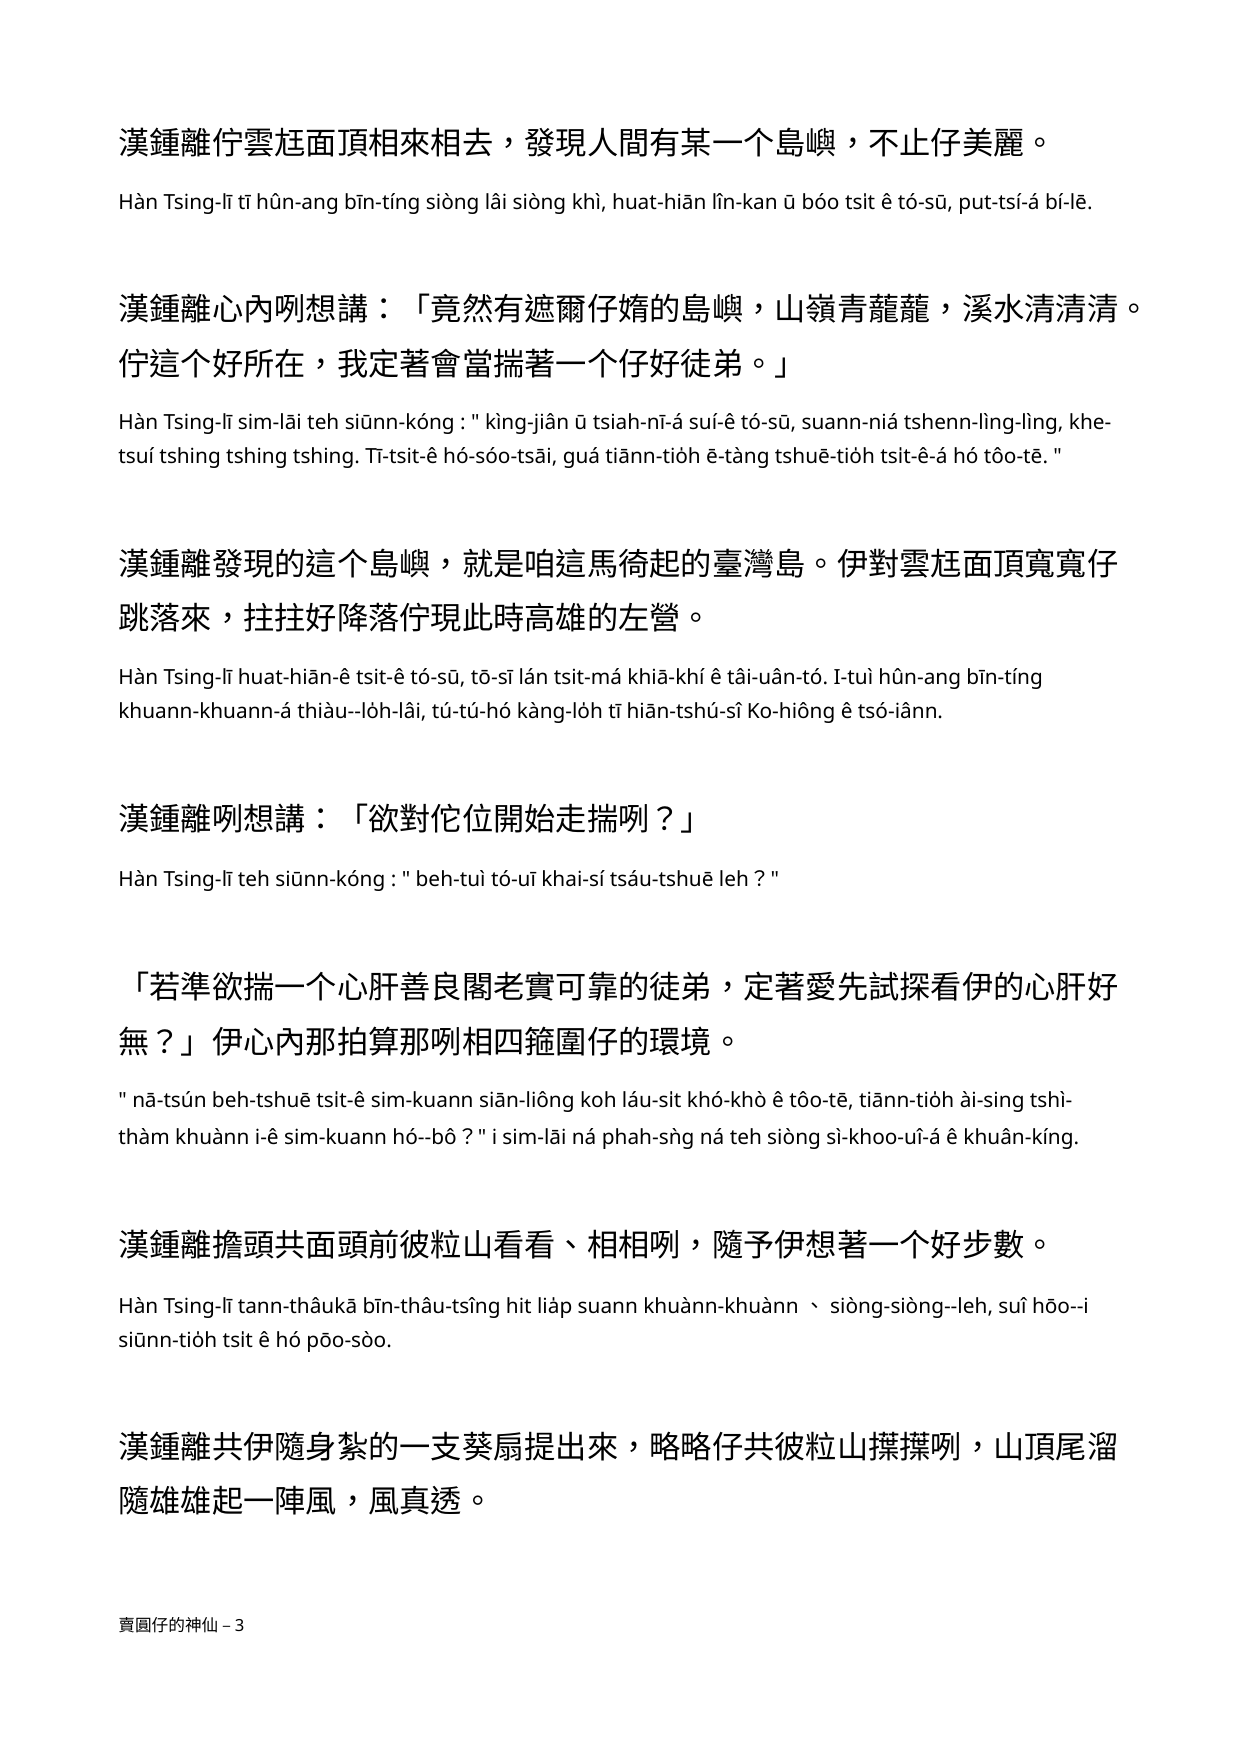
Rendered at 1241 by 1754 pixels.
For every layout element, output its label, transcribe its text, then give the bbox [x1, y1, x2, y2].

text " nā-tsún beh-tshuē tsi̍t-ê sim-kuann siān-liông koh láu-si̍t khó-khò ê tôo-tē, tiānn-tio̍h ài-sing tshì-thàm khuànn i-ê sim-kuann hó--bô？" i sim-lāi ná phah-sǹg ná teh siòng sì-khoo-uî-á ê khuân-kíng. [118, 1086, 1122, 1150]
text 漢鍾離擔頭共面頭前彼粒山看看、相相咧，隨予伊想著一个好步數。 [118, 1220, 1122, 1265]
text 漢鍾離發現的這个島嶼，就是咱這馬徛起的臺灣島。伊對雲尪面頂寬寬仔跳落來，拄拄好降落佇現此時高雄的左營。 [118, 539, 1122, 639]
text Hàn Tsing-lī sim-lāi teh siūnn-kóng : " kìng-jiân ū tsiah-nī-á suí-ê tó-sū, suann-niá tshenn-lìng-lìng, khe-tsuí tshing tshing tshing. Tī-tsit-ê hó-sóo-tsāi, guá tiānn-tio̍h ē-tàng tshuē-tio̍h tsi̍t-ê-á hó tôo-tē. " [118, 407, 1122, 470]
text 漢鍾離共伊隨身紮的一支葵扇提出來，略略仔共彼粒山擛擛咧，山頂尾溜隨雄雄起一陣風，風真透。 [118, 1422, 1122, 1522]
text 漢鍾離心內咧想講：「竟然有遮爾仔媠的島嶼，山嶺青蘢蘢，溪水清清清。佇這个好所在，我定著會當揣著一个仔好徒弟。」 [118, 284, 1122, 384]
text Hàn Tsing-lī tann-thâukā bīn-thâu-tsîng hit lia̍p suann khuànn-khuànn 、 siòng-siòng--leh, suî hōo--i siūnn-tio̍h tsi̍t ê hó pōo-sòo. [118, 1289, 1122, 1353]
text 漢鍾離佇雲尪面頂相來相去，發現人間有某一个島嶼，不止仔美麗。 [118, 118, 1122, 163]
text Hàn Tsing-lī tī hûn-ang bīn-tíng siòng lâi siòng khì, huat-hiān lîn-kan ū bóo tsi̍t ê tó-sū, put-tsí-á bí-lē. [118, 187, 1122, 215]
text 「若準欲揣一个心肝善良閣老實可靠的徒弟，定著愛先試探看伊的心肝好無？」伊心內那拍算那咧相四箍圍仔的環境。 [118, 963, 1122, 1062]
text Hàn Tsing-lī teh siūnn-kóng : " beh-tuì tó-uī khai-sí tsáu-tshuē leh？" [118, 863, 1122, 893]
text 漢鍾離咧想講：「欲對佗位開始走揣咧？」 [118, 794, 1122, 839]
text Hàn Tsing-lī huat-hiān-ê tsit-ê tó-sū, tō-sī lán tsit-má khiā-khí ê tâi-uân-tó. I-tuì hûn-ang bīn-tíng khuann-khuann-á thiàu--lo̍h-lâi, tú-tú-hó kàng-lo̍h tī hiān-tshú-sî Ko-hiông ê tsó-iânn. [118, 662, 1122, 725]
